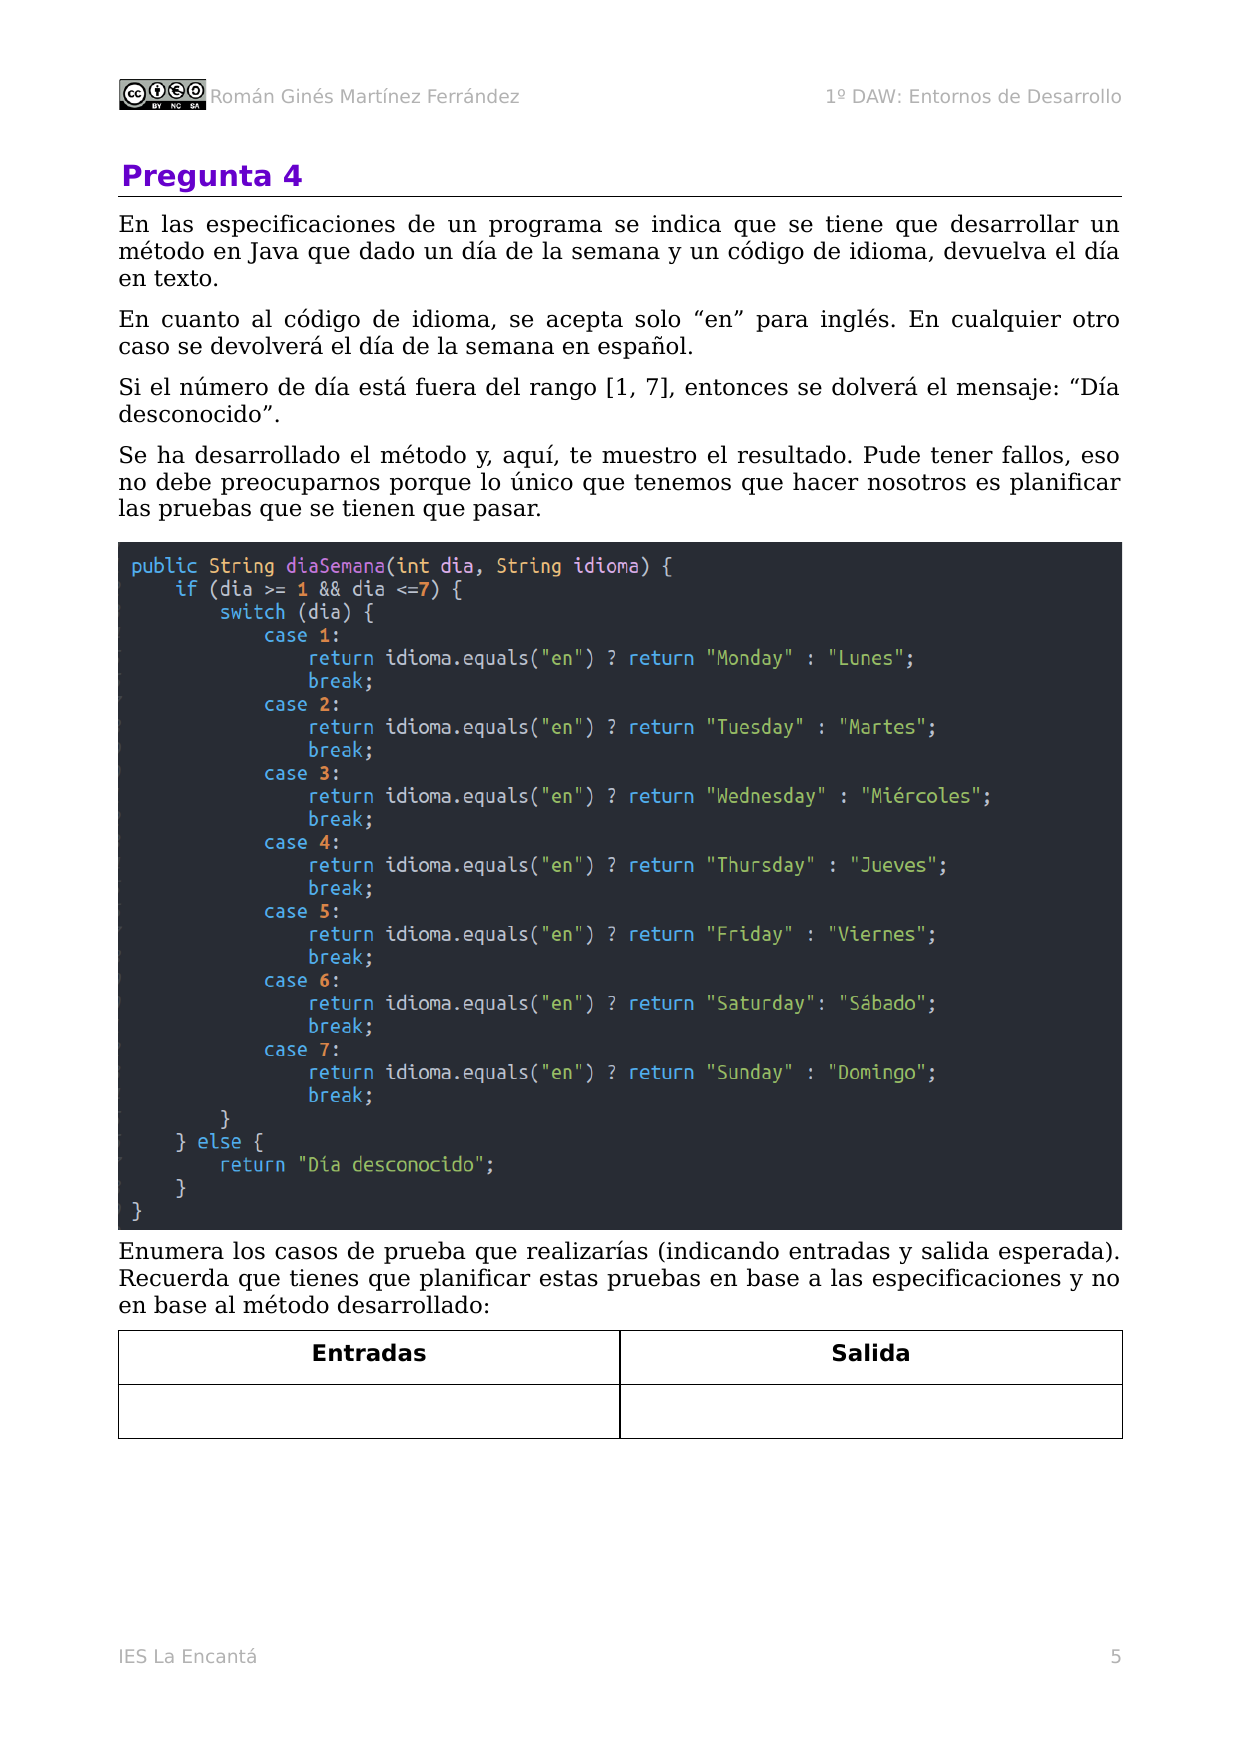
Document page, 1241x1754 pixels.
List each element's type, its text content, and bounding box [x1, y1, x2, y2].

table_cell [621, 1385, 1122, 1438]
picture [118, 542, 1123, 1230]
table_header Entradas [119, 1331, 619, 1384]
text Enumera los casos de prueba que realizarías (indicando entradas y salida esperada). Recuerda que tienes que planificar estas pruebas en base a las especificaciones y no en base al método desarrollado: [118, 1230, 1122, 1318]
table_header Salida [621, 1331, 1122, 1384]
text Pregunta 4 [118, 156, 1122, 196]
text [118, 537, 1122, 542]
text Se ha desarrollado el método y, aquí, te muestro el resultado. Pude tener fallos, eso no debe preocuparnos porque lo único que tenemos que hacer nosotros es planificar las pruebas que se tienen que pasar. [118, 442, 1122, 522]
table_cell [119, 1385, 619, 1438]
text En las especificaciones de un programa se indica que se tiene que desarrollar un método en Java que dado un día de la semana y un código de idioma, devuelva el día en texto. [118, 211, 1122, 291]
text Si el número de día está fuera del rango [1, 7], entonces se dolverá el mensaje: “Día desconocido”. [118, 374, 1122, 427]
text En cuanto al código de idioma, se acepta solo “en” para inglés. En cualquier otro caso se devolverá el día de la semana en español. [118, 306, 1122, 359]
picture [119, 79, 207, 110]
